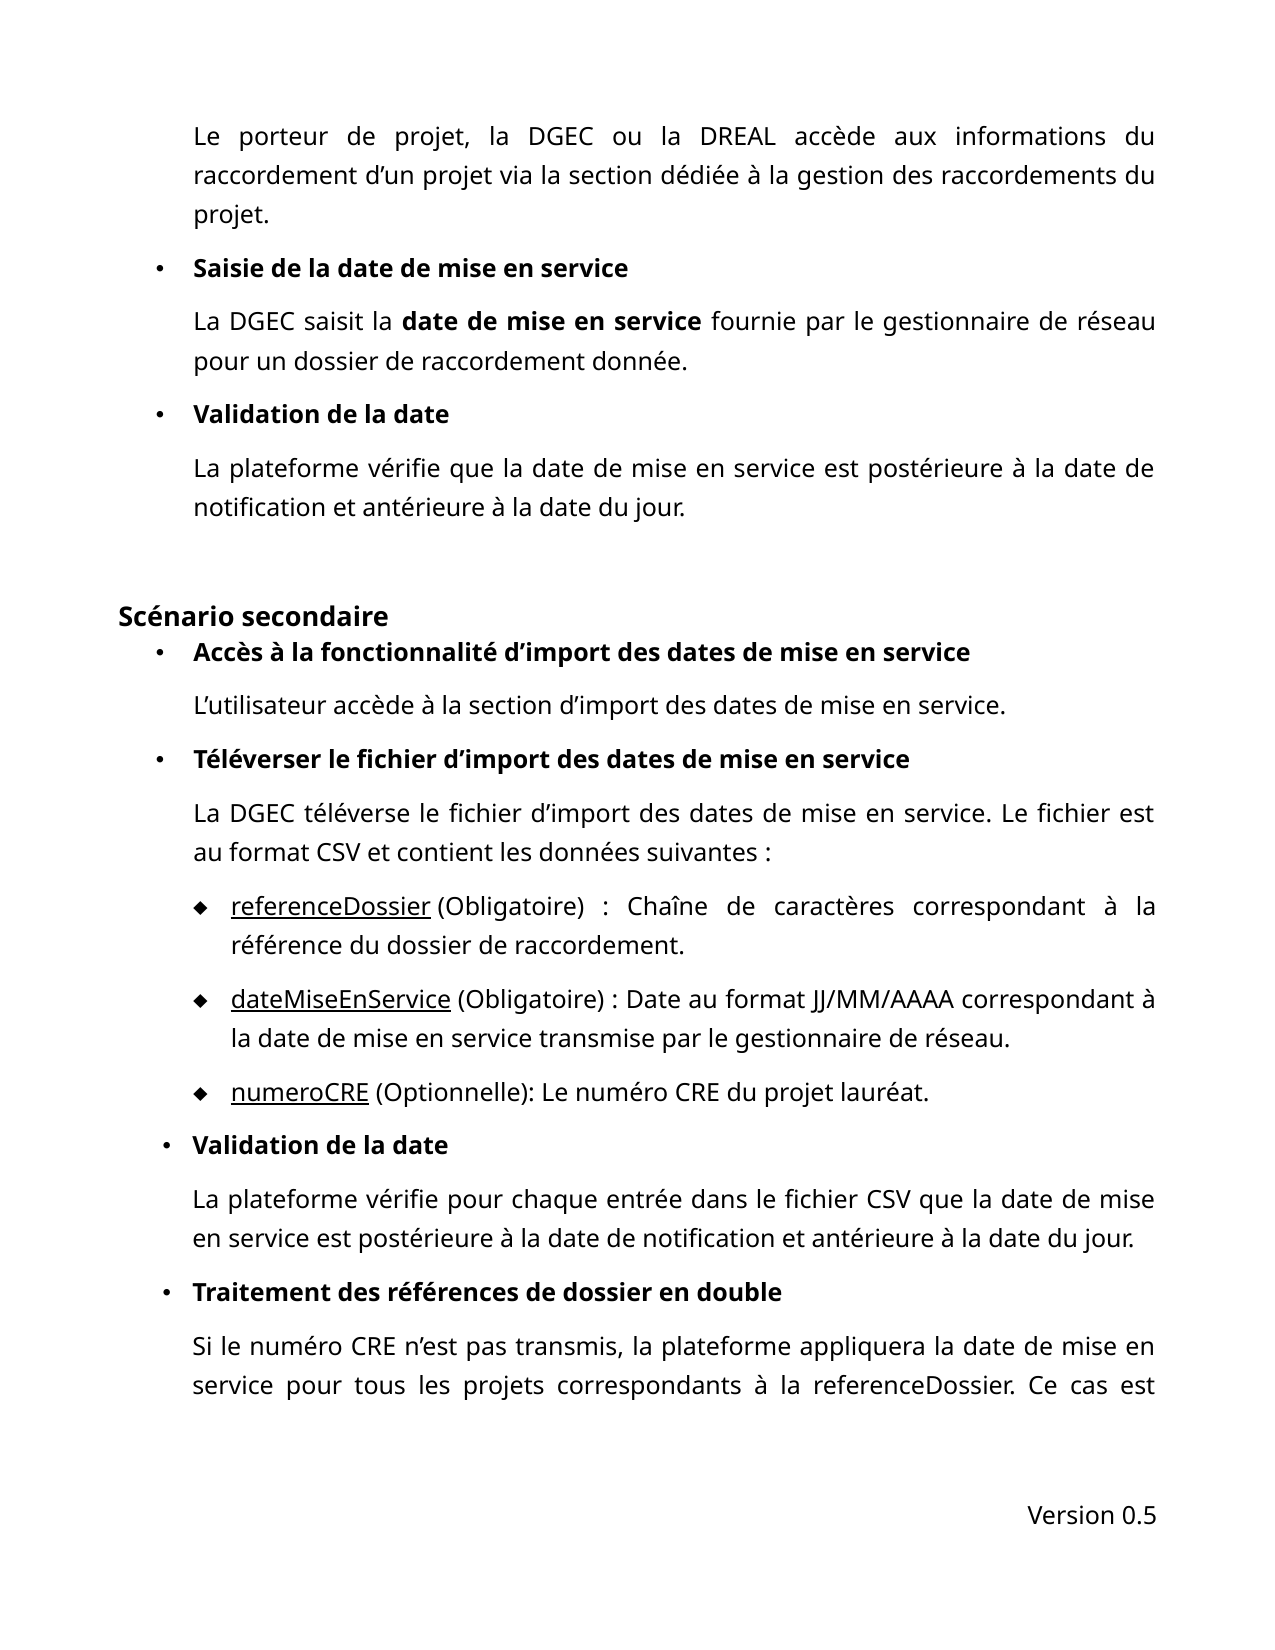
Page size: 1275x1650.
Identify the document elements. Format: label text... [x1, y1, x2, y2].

list Téléverser le fichier d’import des dates de mise en service [156, 742, 1157, 776]
list Si le numéro CRE n’est pas transmis, la plateforme appliquera la date de mise en service pour tous les projets correspondants à la referenceDossier. Ce cas est [162, 1328, 1157, 1402]
list dateMiseEnService (Obligatoire) : Date au format JJ/MM/AAAA correspondant à la date de mise en service transmise par le gestionnaire de réseau. [193, 981, 1157, 1054]
list La DGEC téléverse le fichier d’import des dates de mise en service. Le fichier est au format CSV et contient les données suivantes : [156, 795, 1157, 869]
list Validation de la date [156, 397, 1157, 431]
list referenceDossier (Obligatoire) : Chaîne de caractères correspondant à la référence du dossier de raccordement. [193, 888, 1157, 962]
list numeroCRE (Optionnelle): Le numéro CRE du projet lauréat. [193, 1074, 1157, 1108]
list Accès à la fonctionnalité d’import des dates de mise en service [156, 634, 1157, 668]
list Le porteur de projet, la DGEC ou la DREAL accède aux informations du raccordement d’un projet via la section dédiée à la gestion des raccordements du projet. [156, 118, 1157, 231]
list Validation de la date [162, 1128, 1157, 1162]
text Scénario secondaire [118, 597, 1157, 634]
list L’utilisateur accède à la section d’import des dates de mise en service. [156, 688, 1157, 722]
list Saisie de la date de mise en service [156, 250, 1157, 284]
list La plateforme vérifie pour chaque entrée dans le fichier CSV que la date de mise en service est postérieure à la date de notification et antérieure à la date du jour. [162, 1182, 1157, 1255]
list La DGEC saisit la date de mise en service fournie par le gestionnaire de réseau pour un dossier de raccordement donnée. [156, 304, 1157, 377]
list La plateforme vérifie que la date de mise en service est postérieure à la date de notification et antérieure à la date du jour. [156, 451, 1157, 524]
list Traitement des références de dossier en double [162, 1274, 1157, 1309]
